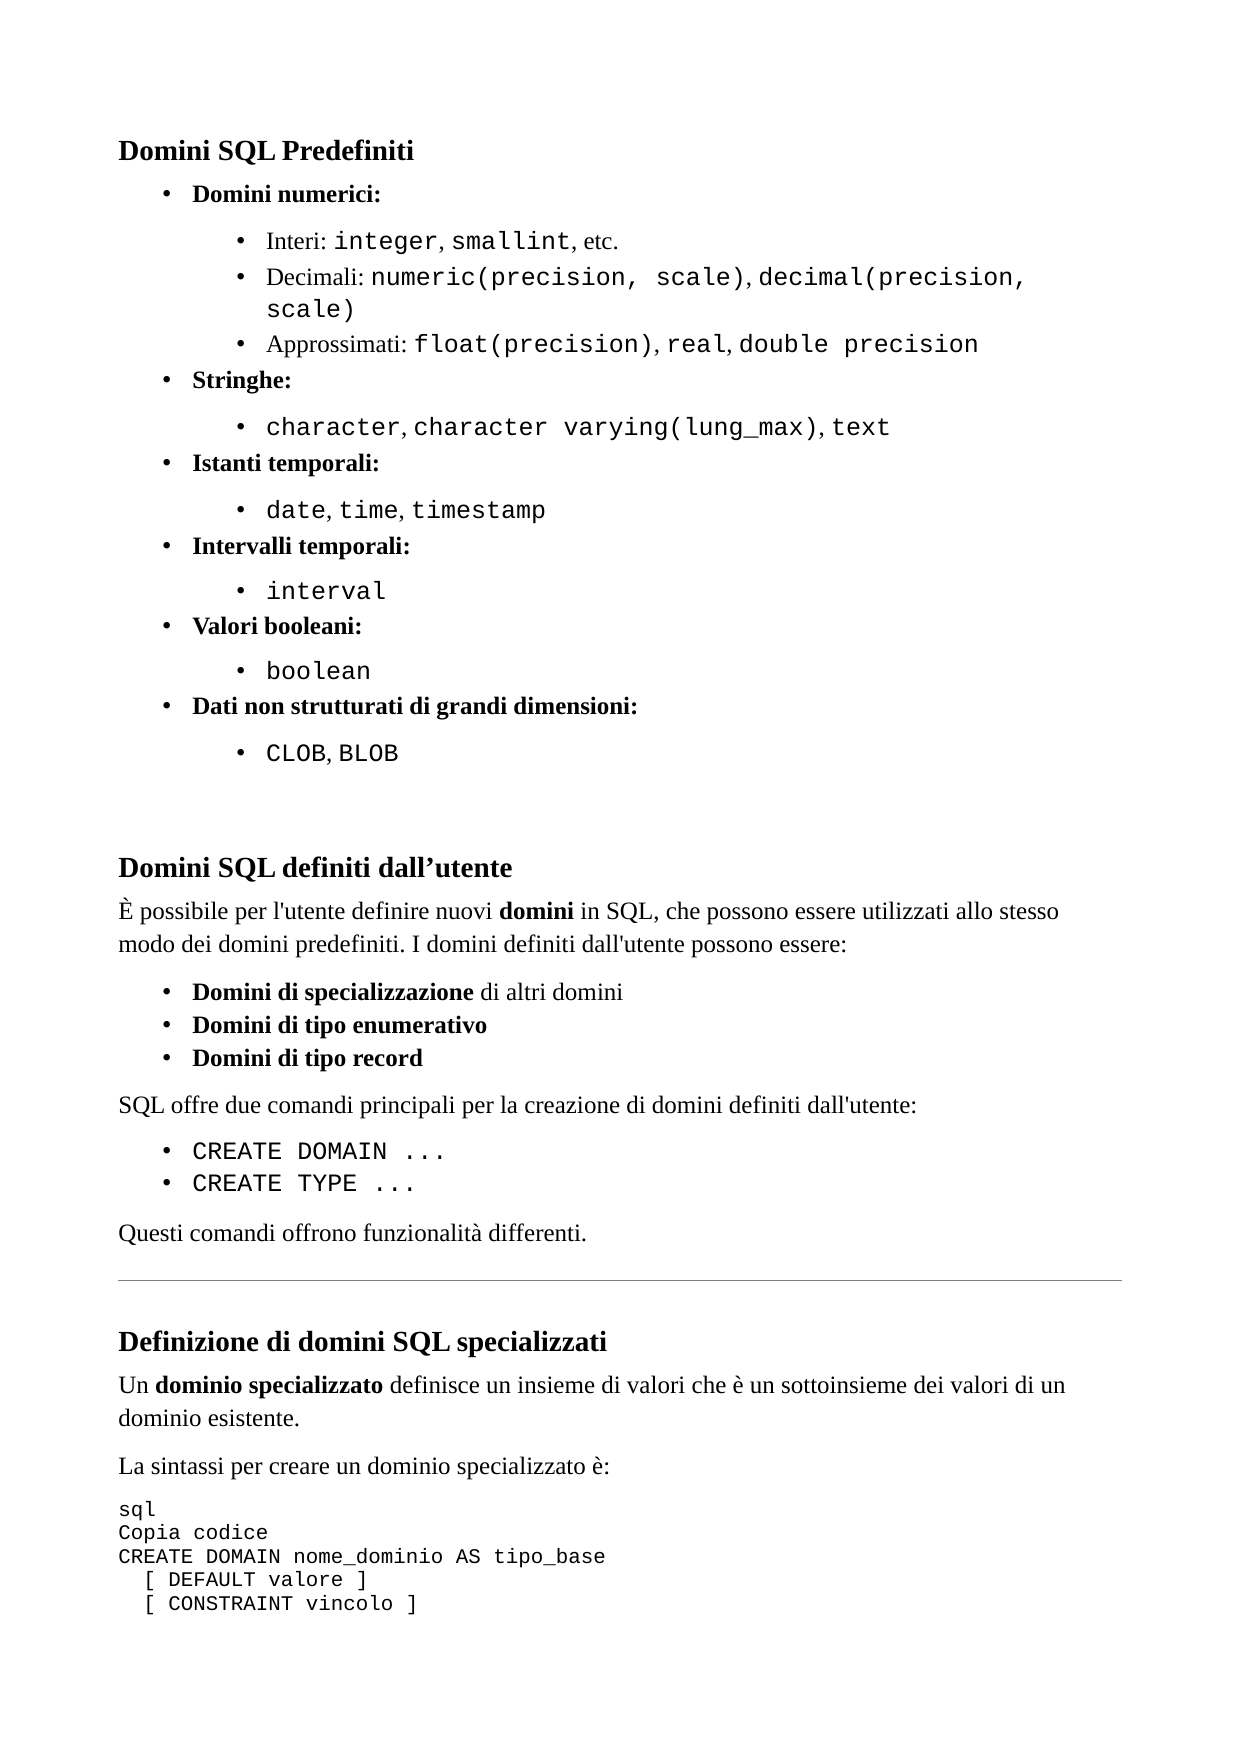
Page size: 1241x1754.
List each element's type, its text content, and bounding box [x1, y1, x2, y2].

text CREATE DOMAIN nome_dominio AS tipo_base [118, 1546, 1122, 1569]
list character, character varying(lung_max), text [236, 412, 1122, 443]
list Interi: integer, smallint, etc. [236, 226, 1122, 257]
list date, time, timestamp [236, 495, 1122, 526]
subtitle Domini SQL definiti dall’utente [118, 850, 1122, 884]
list boolean [236, 658, 1122, 687]
list Domini di tipo enumerativo [162, 1010, 1122, 1039]
text Un dominio specializzato definisce un insieme di valori che è un sottoinsieme dei valori di un dominio esistente. [118, 1370, 1122, 1432]
list Decimali: numeric(precision, scale), decimal(precision, scale) [236, 262, 1122, 325]
list Approssimati: float(precision), real, double precision [236, 329, 1122, 360]
list CREATE TYPE ... [162, 1171, 1122, 1199]
list Domini numerici: [162, 179, 1122, 207]
list Dati non strutturati di grandi dimensioni: [162, 691, 1122, 720]
text Questi comandi offrono funzionalità differenti. [118, 1218, 1122, 1247]
list CREATE DOMAIN ... [162, 1138, 1122, 1167]
list Istanti temporali: [162, 448, 1122, 476]
text Copia codice [118, 1522, 1122, 1546]
subtitle Domini SQL Predefiniti [118, 133, 1122, 166]
list Valori booleani: [162, 611, 1122, 639]
list Domini di specializzazione di altri domini [162, 977, 1122, 1006]
text È possibile per l'utente definire nuovi domini in SQL, che possono essere utilizzati allo stesso modo dei domini predefiniti. I domini definiti dall'utente possono essere: [118, 896, 1122, 958]
text SQL offre due comandi principali per la creazione di domini definiti dall'utente: [118, 1091, 1122, 1119]
list Stringhe: [162, 365, 1122, 393]
text [ CONSTRAINT vincolo ] [118, 1593, 1122, 1617]
subtitle Definizione di domini SQL specializzati [118, 1324, 1122, 1358]
list Intervalli temporali: [162, 531, 1122, 559]
text [ DEFAULT valore ] [118, 1569, 1122, 1593]
list CLOB, BLOB [236, 738, 1122, 769]
text sql [118, 1498, 1122, 1522]
list interval [236, 578, 1122, 607]
list Domini di tipo record [162, 1043, 1122, 1072]
text La sintassi per creare un dominio specializzato è: [118, 1451, 1122, 1480]
